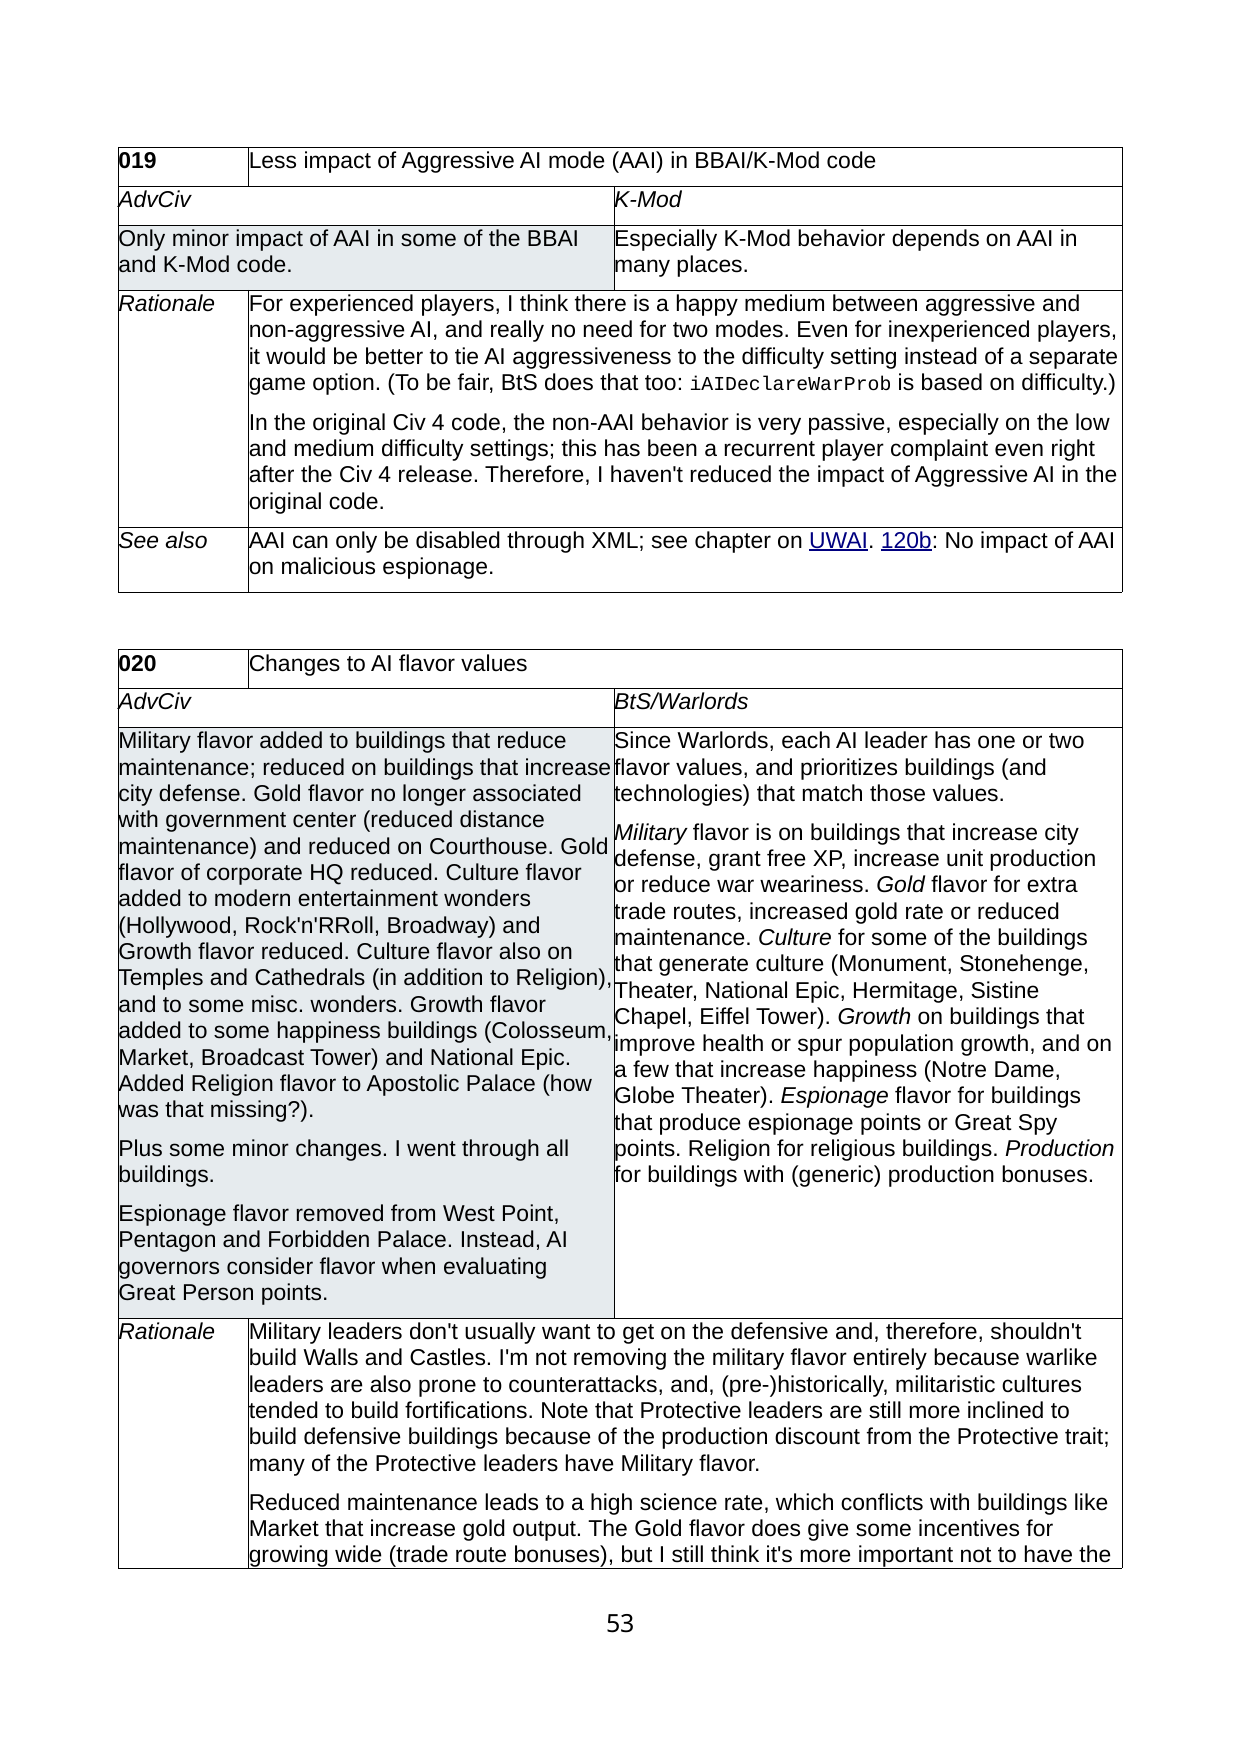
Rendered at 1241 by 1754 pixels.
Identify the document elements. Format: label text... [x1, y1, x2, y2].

table_cell See also [119, 528, 248, 592]
table_cell BtS/Warlords [615, 689, 1122, 727]
table_header Less impact of Aggressive AI mode (AAI) in BBAI/K-Mod code [249, 148, 1122, 186]
table_header Changes to AI flavor values [249, 650, 1122, 688]
table_cell AAI can only be disabled through XML; see chapter on UWAI. 120b: No impact of AAI on malicious espionage. [249, 528, 1122, 592]
table_cell Rationale [119, 1319, 248, 1567]
table_cell For experienced players, I think there is a happy medium between aggressive and non-aggressive AI, and really no need for two modes. Even for inexperienced players, it would be better to tie AI aggressiveness to the difficulty setting instead of a separate game option. (To be fair, BtS does that too: iAIDeclareWarProb is based on difficulty.) In the original Civ 4 code, the non-AAI behavior is very passive, especially on the low and medium difficulty settings; this has been a recurrent player complaint even right after the Civ 4 release. Therefore, I haven't reduced the impact of Aggressive AI in the original code. [249, 291, 1122, 527]
table_cell Especially K-Mod behavior depends on AAI in many places. [615, 226, 1122, 290]
table_cell AdvCiv [119, 187, 614, 224]
table_cell AdvCiv [119, 689, 614, 727]
table_cell Rationale [119, 291, 248, 527]
table_cell Only minor impact of AAI in some of the BBAI and K-Mod code. [119, 226, 614, 290]
table_cell Since Warlords, each AI leader has one or two flavor values, and prioritizes buildings (and technologies) that match those values. Military flavor is on buildings that increase city defense, grant free XP, increase unit production or reduce war weariness. Gold flavor for extra trade routes, increased gold rate or reduced maintenance. Culture for some of the buildings that generate culture (Monument, Stonehenge, Theater, National Epic, Hermitage, Sistine Chapel, Eiffel Tower). Growth on buildings that improve health or spur population growth, and on a few that increase happiness (Notre Dame, Globe Theater). Espionage flavor for buildings that produce espionage points or Great Spy points. Religion for religious buildings. Production for buildings with (generic) production bonuses. [615, 728, 1122, 1318]
table_header 019 [119, 148, 248, 186]
table_cell K-Mod [615, 187, 1122, 224]
table_cell Military leaders don't usually want to get on the defensive and, therefore, shouldn't build Walls and Castles. I'm not removing the military flavor entirely because warlike leaders are also prone to counterattacks, and, (pre-)historically, militaristic cultures tended to build fortifications. Note that Protective leaders are still more inclined to build defensive buildings because of the production discount from the Protective trait; many of the Protective leaders have Military flavor. Reduced maintenance leads to a high science rate, which conflicts with buildings like Market that increase gold output. The Gold flavor does give some incentives for growing wide (trade route bonuses), but I still think it's more important not to have the [249, 1319, 1122, 1567]
table_header 020 [119, 650, 248, 688]
table_cell Military flavor added to buildings that reduce maintenance; reduced on buildings that increase city defense. Gold flavor no longer associated with government center (reduced distance maintenance) and reduced on Courthouse. Gold flavor of corporate HQ reduced. Culture flavor added to modern entertainment wonders (Hollywood, Rock'n'RRoll, Broadway) and Growth flavor reduced. Culture flavor also on Temples and Cathedrals (in addition to Religion), and to some misc. wonders. Growth flavor added to some happiness buildings (Colosseum, Market, Broadcast Tower) and National Epic. Added Religion flavor to Apostolic Palace (how was that missing?). Plus some minor changes. I went through all buildings. Espionage flavor removed from West Point, Pentagon and Forbidden Palace. Instead, AI governors consider flavor when evaluating Great Person points. [119, 728, 614, 1318]
